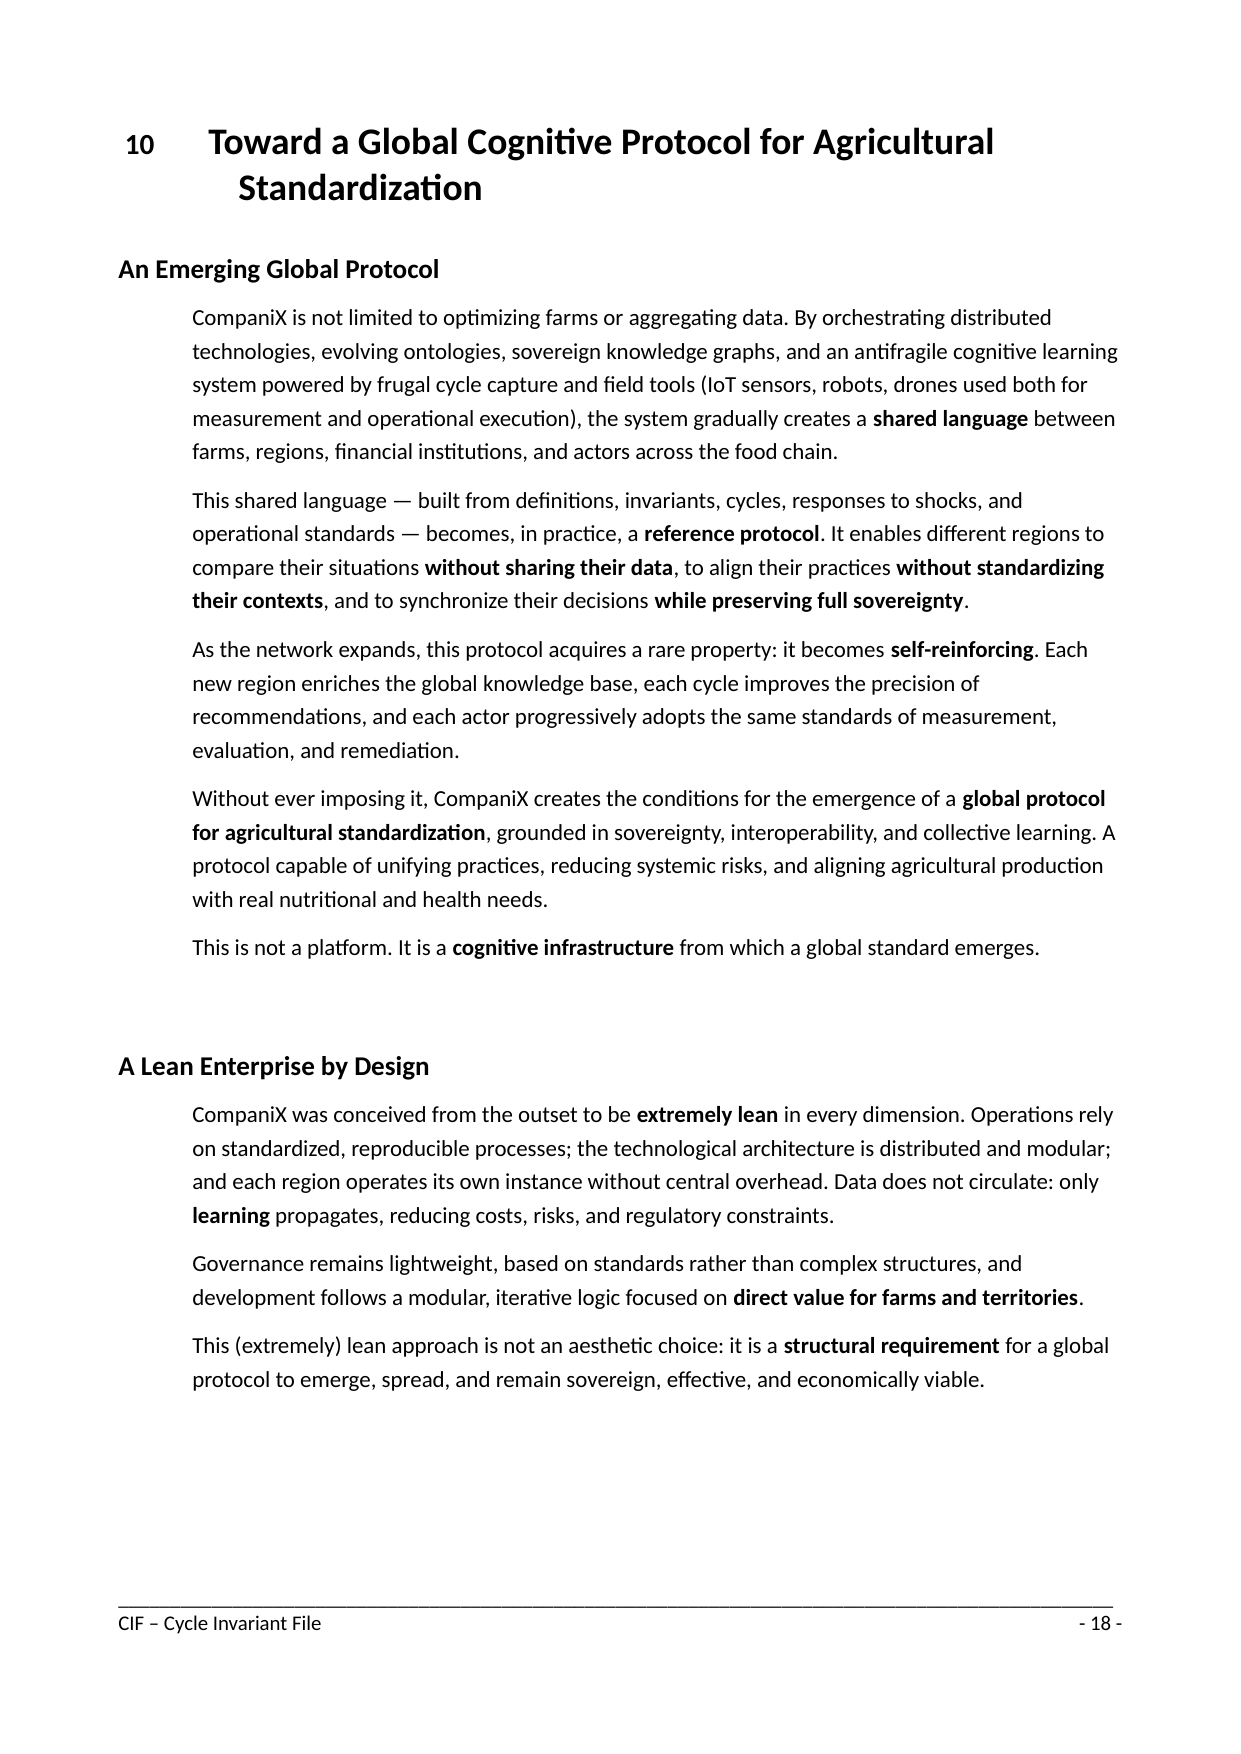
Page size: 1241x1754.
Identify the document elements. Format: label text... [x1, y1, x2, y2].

text CompaniX was conceived from the outset to be extremely lean in every dimension. Operations rely on standardized, reproducible processes; the technological architecture is distributed and modular; and each region operates its own instance without central overhead. Data does not circulate: only learning propagates, reducing costs, risks, and regulatory constraints. [192, 1100, 1122, 1229]
text CompaniX is not limited to optimizing farms or aggregating data. By orchestrating distributed technologies, evolving ontologies, sovereign knowledge graphs, and an antifragile cognitive learning system powered by frugal cycle capture and field tools (IoT sensors, robots, drones used both for measurement and operational execution), the system gradually creates a shared language between farms, regions, financial institutions, and actors across the food chain. [192, 303, 1122, 466]
text An Emerging Global Protocol [118, 252, 1122, 285]
text Governance remains lightweight, based on standards rather than complex structures, and development follows a modular, iterative logic focused on direct value for farms and territories. [192, 1249, 1122, 1311]
text This is not a platform. It is a cognitive infrastructure from which a global standard emerges. [192, 933, 1122, 962]
text This shared language — built from definitions, invariants, cycles, responses to shocks, and operational standards — becomes, in practice, a reference protocol. It enables different regions to compare their situations without sharing their data, to align their practices without standardizing their contexts, and to synchronize their decisions while preserving full sovereignty. [192, 486, 1122, 615]
text Without ever imposing it, CompaniX creates the conditions for the emergence of a global protocol for agricultural standardization, grounded in sovereignty, interoperability, and collective learning. A protocol capable of unifying practices, reducing systemic risks, and aligning agricultural production with real nutritional and health needs. [192, 784, 1122, 913]
text A Lean Enterprise by Design [118, 1049, 1122, 1082]
text This (extremely) lean approach is not an aesthetic choice: it is a structural requirement for a global protocol to emerge, spread, and remain sovereign, effective, and economically viable. [192, 1331, 1122, 1393]
subtitle Toward a Global Cognitive Protocol for Agricultural Standardization [118, 118, 1122, 210]
text As the network expands, this protocol acquires a rare property: it becomes self‑reinforcing. Each new region enriches the global knowledge base, each cycle improves the precision of recommendations, and each actor progressively adopts the same standards of measurement, evaluation, and remediation. [192, 635, 1122, 764]
